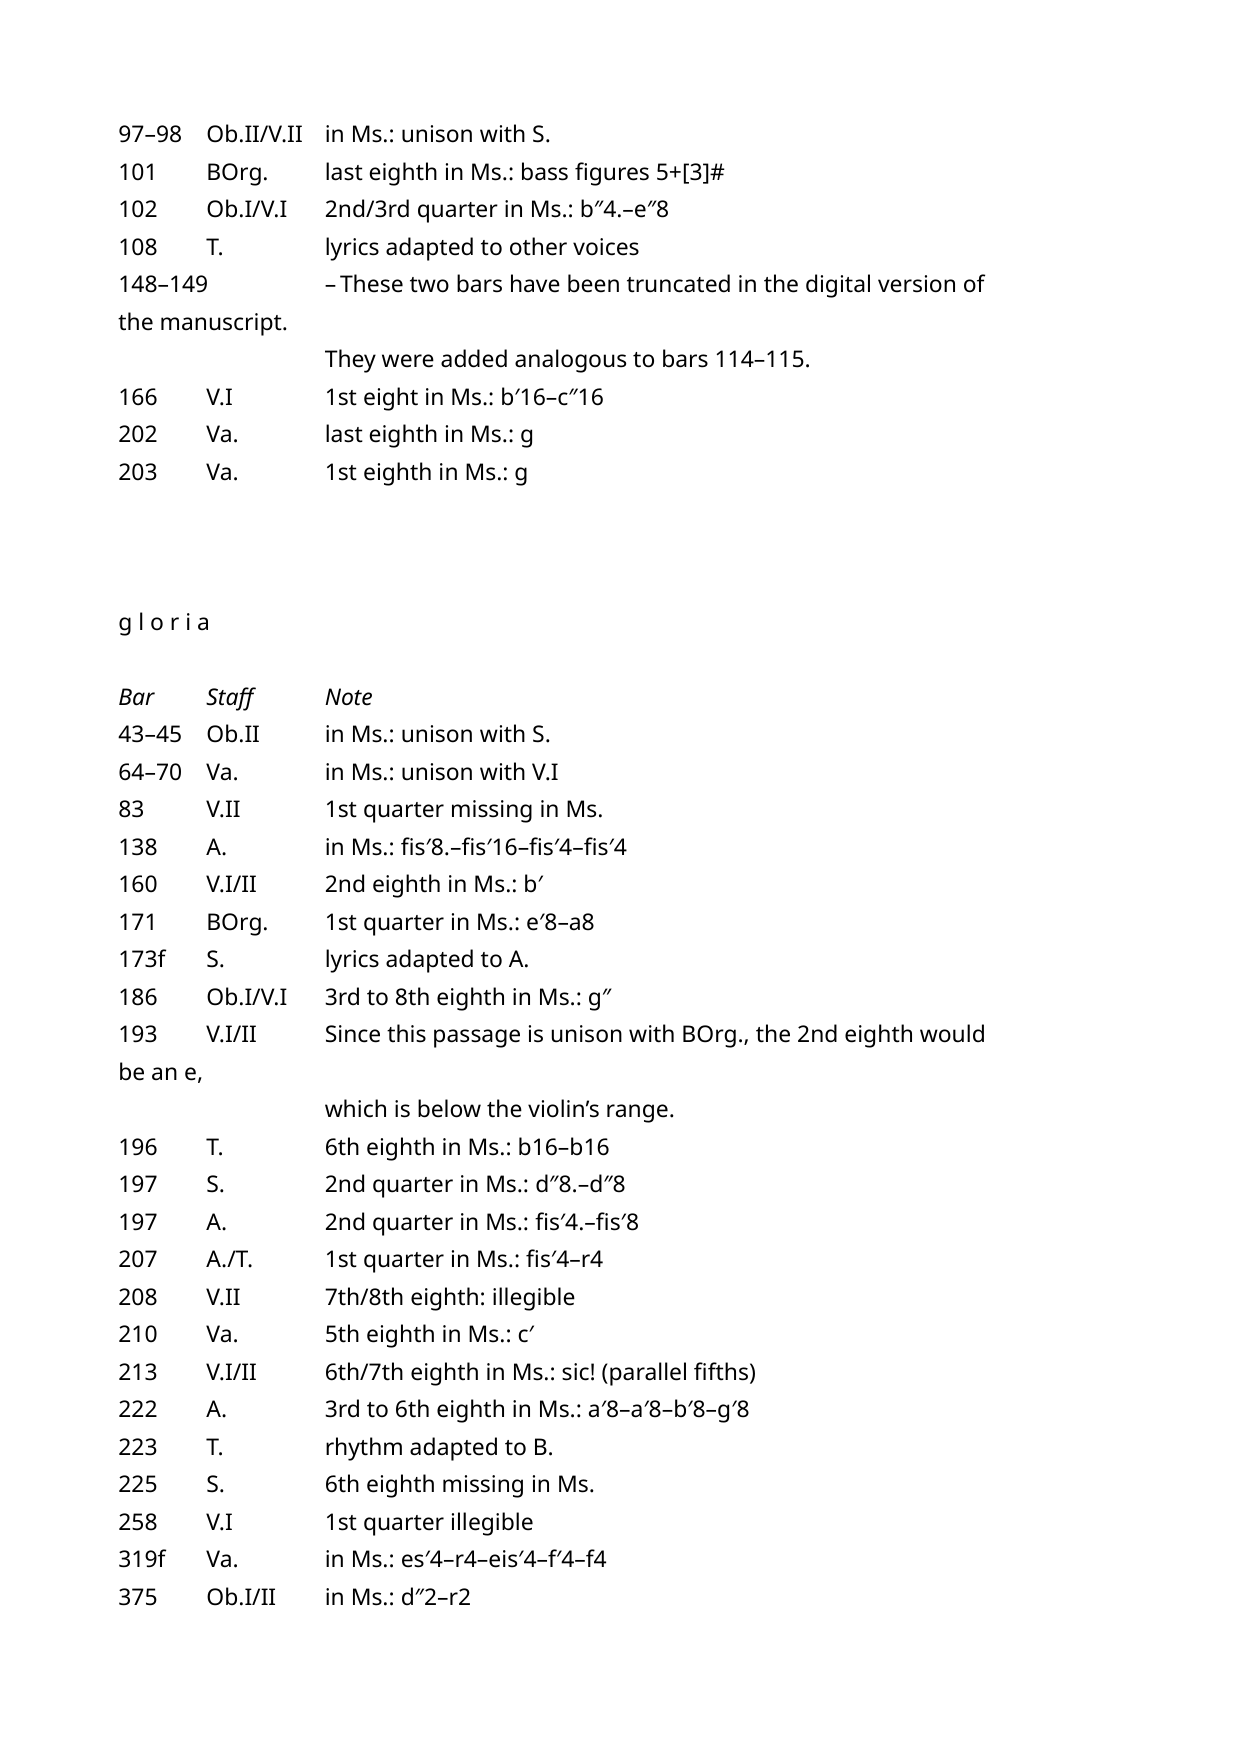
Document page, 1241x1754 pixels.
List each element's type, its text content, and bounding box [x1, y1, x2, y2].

text Bar Staff Note 43–45 Ob.II in Ms.: unison with S. 64–70 Va. in Ms.: unison with V.I 83 V.II 1st quarter missing in Ms. 138 A. in Ms.: fis′8.–fis′16–fis′4–fis′4 160 V.I/II 2nd eighth in Ms.: b′ 171 BOrg. 1st quarter in Ms.: e′8–a8 173f S. lyrics adapted to A. 186 Ob.I/V.I 3rd to 8th eighth in Ms.: g″ 193 V.I/II Since this passage is unison with BOrg., the 2nd eighth would be an e, which is below the violin’s range. 196 T. 6th eighth in Ms.: b16–b16 197 S. 2nd quarter in Ms.: d″8.–d″8 197 A. 2nd quarter in Ms.: fis′4.–fis′8 207 A./T. 1st quarter in Ms.: fis′4–r4 208 V.II 7th/8th eighth: illegible 210 Va. 5th eighth in Ms.: c′ 213 V.I/II 6th/7th eighth in Ms.: sic! (parallel fifths) 222 A. 3rd to 6th eighth in Ms.: a′8–a′8–b′8–g′8 223 T. rhythm adapted to B. 225 S. 6th eighth missing in Ms. 258 V.I 1st quarter illegible 319f Va. in Ms.: es′4–r4–eis′4–f′4–f4 375 Ob.I/II in Ms.: d″2–r2 [118, 681, 1004, 1612]
text 97–98 Ob.II/V.II in Ms.: unison with S. 101 BOrg. last eighth in Ms.: bass figures 5+[3]# 102 Ob.I/V.I 2nd/3rd quarter in Ms.: b″4.–e″8 108 T. lyrics adapted to other voices 148–149 – These two bars have been truncated in the digital version of the manuscript. They were added analogous to bars 114–115. 166 V.I 1st eight in Ms.: b′16–c″16 202 Va. last eighth in Ms.: g 203 Va. 1st eighth in Ms.: g [118, 118, 1004, 487]
text g l o r i a [118, 606, 1004, 637]
